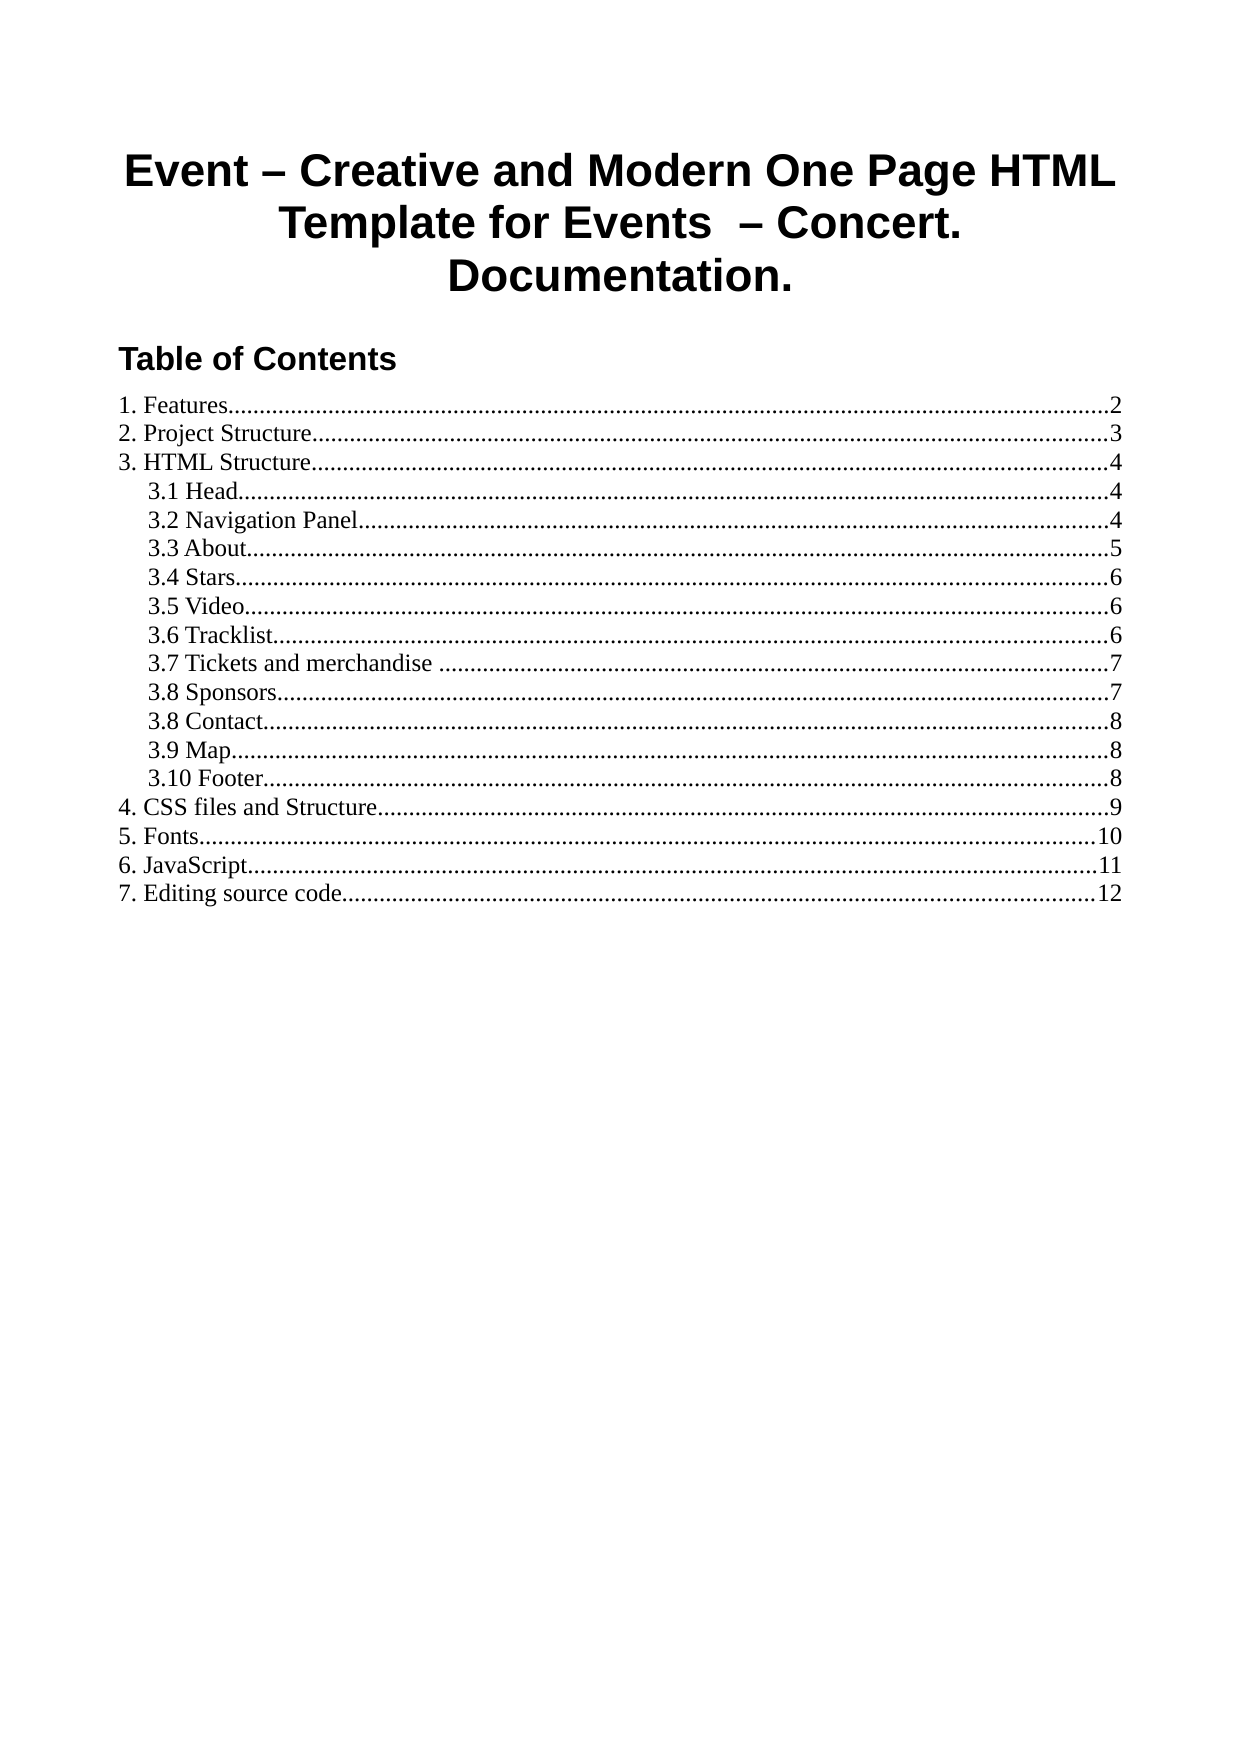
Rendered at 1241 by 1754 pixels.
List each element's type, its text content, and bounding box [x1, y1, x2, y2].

text 1. Features. 2 [118, 390, 1122, 418]
text 3.6 Tracklist 6 [148, 620, 1122, 648]
text 3.7 Tickets and merchandise 7 [148, 648, 1122, 677]
text 3.4 Stars 6 [148, 562, 1122, 591]
text 7. Editing source code 12 [118, 878, 1122, 907]
text 3.1 Head 4 [148, 476, 1122, 505]
text 3.10 Footer 8 [148, 763, 1122, 792]
text 3.8 Sponsors 7 [148, 677, 1122, 706]
text 3.3 About 5 [148, 533, 1122, 562]
subtitle Table of Contents [118, 339, 1122, 377]
text 3.5 Video 6 [148, 591, 1122, 620]
text 5. Fonts 10 [118, 821, 1122, 850]
text 3.8 Contact 8 [148, 706, 1122, 735]
text 6. JavaScript 11 [118, 850, 1122, 878]
title Event – Creative and Modern One Page HTML Template for Events – Concert. Documentation. [118, 143, 1122, 301]
text 4. CSS files and Structure 9 [118, 792, 1122, 821]
text 3. HTML Structure 4 [118, 447, 1122, 476]
text 2. Project Structure 3 [118, 418, 1122, 447]
text 3.9 Map 8 [148, 735, 1122, 763]
text 3.2 Navigation Panel 4 [148, 505, 1122, 533]
